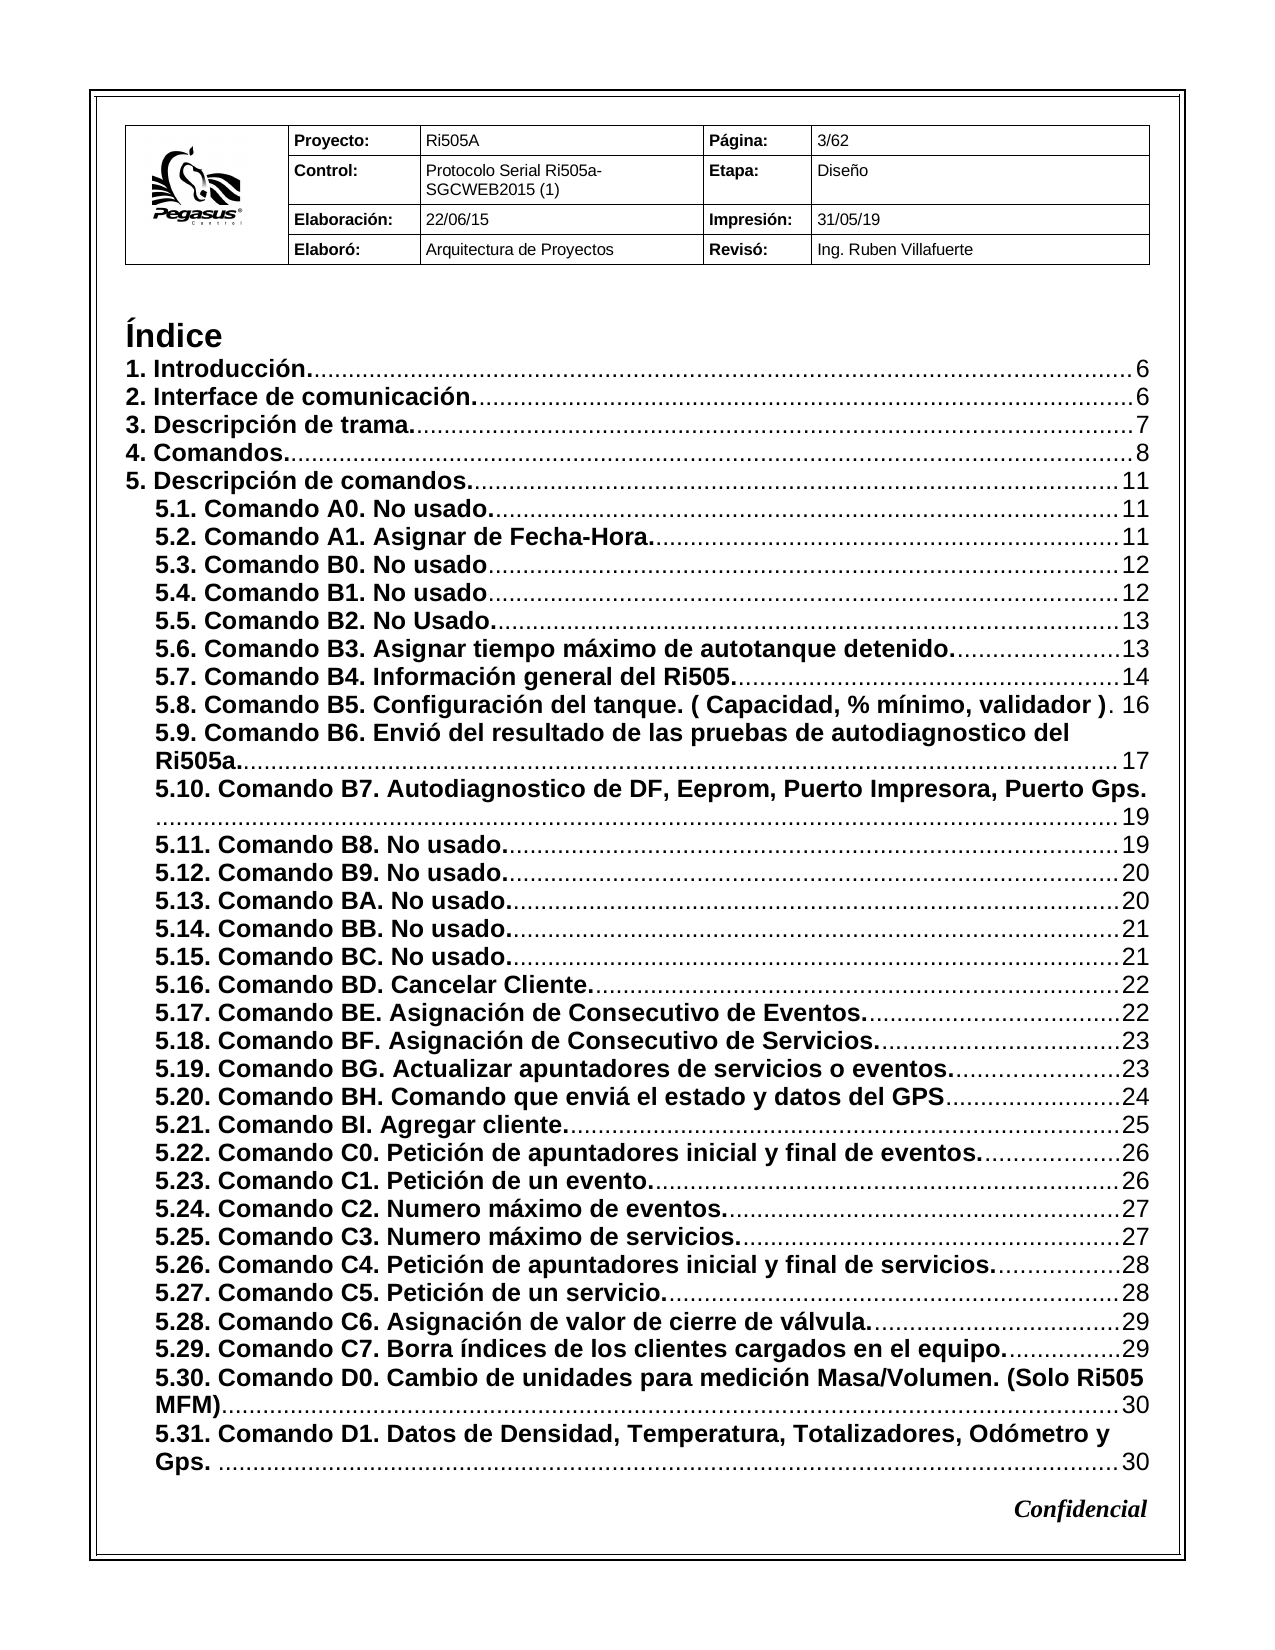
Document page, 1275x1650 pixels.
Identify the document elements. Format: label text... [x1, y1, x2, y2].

text 5.1. Comando A0. No usado. 11 [155, 495, 1149, 523]
text 2. Interface de comunicación. 6 [125, 383, 1149, 411]
text 5.17. Comando BE. Asignación de Consecutivo de Eventos. 22 [155, 999, 1149, 1027]
text 5.2. Comando A1. Asignar de Fecha-Hora. 11 [155, 523, 1149, 551]
text 5.31. Comando D1. Datos de Densidad, Temperatura, Totalizadores, Odómetro y Gps. 30 [155, 1419, 1149, 1476]
text 5.7. Comando B4. Información general del Ri505. 14 [155, 663, 1149, 691]
text 5.14. Comando BB. No usado. 21 [155, 915, 1149, 943]
text 5.19. Comando BG. Actualizar apuntadores de servicios o eventos. 23 [155, 1055, 1149, 1083]
text 5.9. Comando B6. Envió del resultado de las pruebas de autodiagnostico del Ri505a. 17 [155, 719, 1149, 775]
text 5.24. Comando C2. Numero máximo de eventos. 27 [155, 1195, 1149, 1223]
text 5.30. Comando D0. Cambio de unidades para medición Masa/Volumen. (Solo Ri505 MFM) 30 [155, 1363, 1149, 1419]
text 5.16. Comando BD. Cancelar Cliente. 22 [155, 971, 1149, 999]
text 5.6. Comando B3. Asignar tiempo máximo de autotanque detenido. 13 [155, 635, 1149, 663]
text 5.22. Comando C0. Petición de apuntadores inicial y final de eventos. 26 [155, 1139, 1149, 1167]
text 5.20. Comando BH. Comando que enviá el estado y datos del GPS 24 [155, 1083, 1149, 1111]
text 3. Descripción de trama. 7 [125, 411, 1149, 439]
text 5.23. Comando C1. Petición de un evento. 26 [155, 1167, 1149, 1195]
text 5.18. Comando BF. Asignación de Consecutivo de Servicios. 23 [155, 1027, 1149, 1055]
text 5.25. Comando C3. Numero máximo de servicios. 27 [155, 1223, 1149, 1251]
text 5.8. Comando B5. Configuración del tanque. ( Capacidad, % mínimo, validador ) 16 [155, 691, 1149, 719]
text 5.29. Comando C7. Borra índices de los clientes cargados en el equipo. 29 [155, 1335, 1149, 1363]
text 5.10. Comando B7. Autodiagnostico de DF, Eeprom, Puerto Impresora, Puerto Gps. 19 [155, 775, 1149, 831]
text 5.3. Comando B0. No usado 12 [155, 551, 1149, 579]
text 5.27. Comando C5. Petición de un servicio. 28 [155, 1279, 1149, 1307]
text 5.12. Comando B9. No usado. 20 [155, 859, 1149, 887]
text 5.28. Comando C6. Asignación de valor de cierre de válvula. 29 [155, 1307, 1149, 1335]
text 5.5. Comando B2. No Usado. 13 [155, 607, 1149, 635]
text 5.21. Comando BI. Agregar cliente. 25 [155, 1111, 1149, 1139]
text 1. Introducción. 6 [125, 355, 1149, 383]
text 5.26. Comando C4. Petición de apuntadores inicial y final de servicios. 28 [155, 1251, 1149, 1279]
text 5.13. Comando BA. No usado. 20 [155, 887, 1149, 915]
subtitle Índice [125, 317, 1149, 355]
picture [142, 137, 253, 232]
text 5.15. Comando BC. No usado. 21 [155, 943, 1149, 971]
text 4. Comandos. 8 [125, 439, 1149, 467]
text 5.4. Comando B1. No usado 12 [155, 579, 1149, 607]
text 5. Descripción de comandos. 11 [125, 467, 1149, 495]
text 5.11. Comando B8. No usado. 19 [155, 831, 1149, 859]
